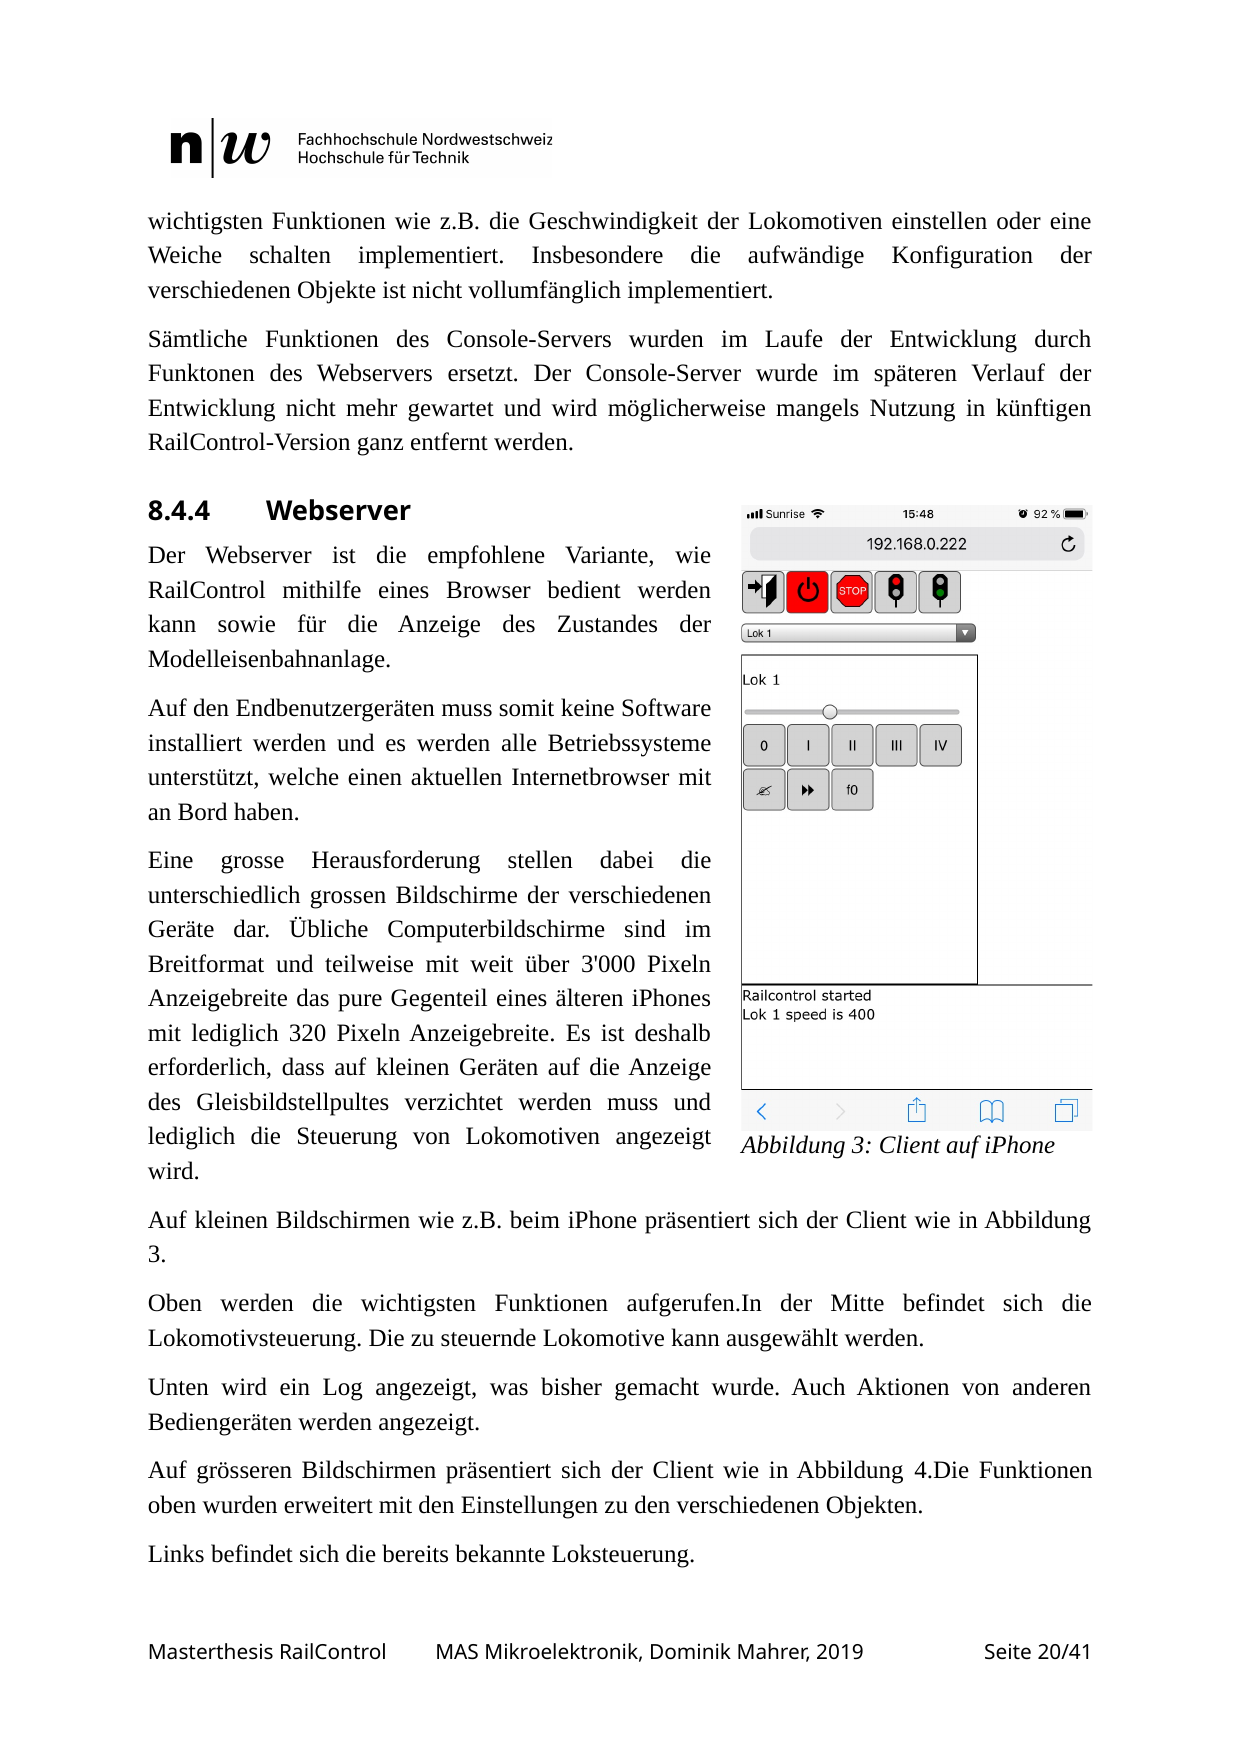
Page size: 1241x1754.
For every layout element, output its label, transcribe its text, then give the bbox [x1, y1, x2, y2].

text Sämtliche Funktionen des Console-Servers wurden im Laufe der Entwicklung durch Funktonen des Webservers ersetzt. Der Console-Server wurde im späteren Verlauf der Entwicklung nicht mehr gewartet und wird möglicherweise mangels Nutzung in künftigen RailControl-Version ganz entfernt werden. [148, 324, 1093, 456]
text Links befindet sich die bereits bekannte Loksteuerung. [148, 1539, 1093, 1568]
text Auf kleinen Bildschirmen wie z.B. beim iPhone präsentiert sich der Client wie in Abbildung 3. [148, 1205, 1093, 1268]
text Auf grösseren Bildschirmen präsentiert sich der Client wie in Abbildung 4.Die Funktionen oben wurden erweitert mit den Einstellungen zu den verschiedenen Objekten. [148, 1456, 1093, 1519]
text Der Webserver ist die empfohlene Variante, wie RailControl mithilfe eines Browser bedient werden kann sowie für die Anzeige des Zustandes der Modelleisenbahnanlage. [148, 541, 741, 673]
text wichtigsten Funktionen wie z.B. die Geschwindigkeit der Lokomotiven einstellen oder eine Weiche schalten implementiert. Insbesondere die aufwändige Konfiguration der verschiedenen Objekte ist nicht vollumfänglich implementiert. [148, 206, 1093, 303]
subtitle Webserver [148, 491, 1093, 528]
text Oben werden die wichtigsten Funktionen aufgerufen.In der Mitte befindet sich die Lokomotivsteuerung. Die zu steuernde Lokomotive kann ausgewählt werden. [148, 1288, 1093, 1352]
picture [170, 118, 553, 178]
text Auf den Endbenutzergeräten muss somit keine Software installiert werden und es werden alle Betriebssysteme unterstützt, welche einen aktuellen Internetbrowser mit an Bord haben. [148, 693, 741, 825]
picture [741, 505, 1093, 1131]
text Abbildung 3: Client auf iPhone [741, 1131, 1093, 1159]
text Eine grosse Herausforderung stellen dabei die unterschiedlich grossen Bildschirme der verschiedenen Geräte dar. Übliche Computerbildschirme sind im Breitformat und teilweise mit weit über 3'000 Pixeln Anzeigebreite das pure Gegenteil eines älteren iPhones mit lediglich 320 Pixeln Anzeigebreite. Es ist deshalb erforderlich, dass auf kleinen Geräten auf die Anzeige des Gleisbildstellpultes verzichtet werden muss und lediglich die Steuerung von Lokomotiven angezeigt wird. [148, 846, 1093, 1185]
text Unten wird ein Log angezeigt, was bisher gemacht wurde. Auch Aktionen von anderen Bediengeräten werden angezeigt. [148, 1372, 1093, 1435]
